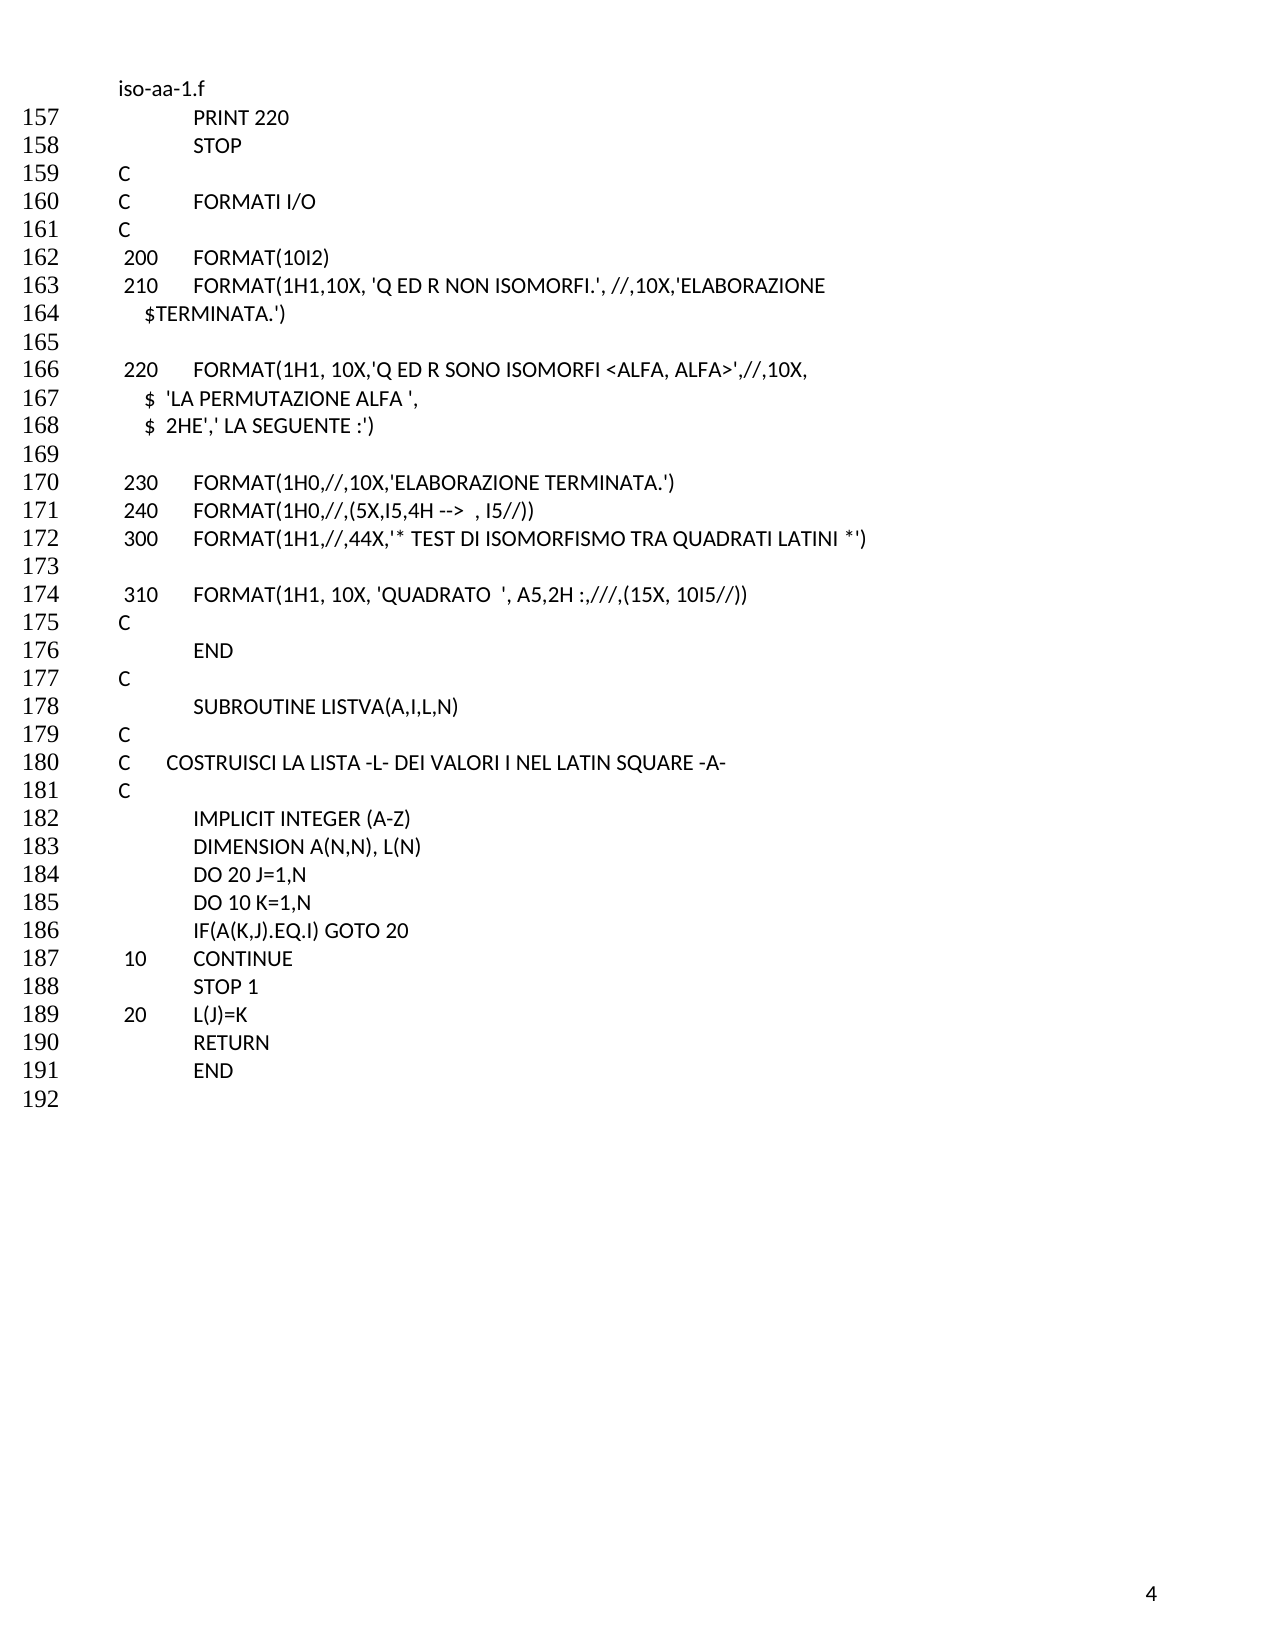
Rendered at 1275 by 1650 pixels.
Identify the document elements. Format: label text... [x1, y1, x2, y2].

text C [118, 216, 1157, 243]
text STOP [118, 131, 1157, 159]
text DO 20 J=1,N [118, 860, 1157, 888]
text DO 10 K=1,N [118, 888, 1157, 916]
text C [118, 159, 1157, 187]
text C [118, 720, 1157, 748]
text END [118, 636, 1157, 664]
text $ 2HE',' LA SEGUENTE :') [118, 412, 1157, 440]
text 200 FORMAT(10I2) [118, 243, 1157, 272]
text 10 CONTINUE [118, 944, 1157, 972]
text 300 FORMAT(1H1,//,44X,'* TEST DI ISOMORFISMO TRA QUADRATI LATINI *') [118, 524, 1157, 552]
text C [118, 776, 1157, 804]
text IMPLICIT INTEGER (A-Z) [118, 804, 1157, 832]
text SUBROUTINE LISTVA(A,I,L,N) [118, 692, 1157, 720]
text C FORMATI I/O [118, 187, 1157, 216]
text 20 L(J)=K [118, 1000, 1157, 1028]
text PRINT 220 [118, 103, 1157, 131]
text 210 FORMAT(1H1,10X, 'Q ED R NON ISOMORFI.', //,10X,'ELABORAZIONE [118, 272, 1157, 299]
text 220 FORMAT(1H1, 10X,'Q ED R SONO ISOMORFI <ALFA, ALFA>',//,10X, [118, 356, 1157, 384]
text C COSTRUISCI LA LISTA -L- DEI VALORI I NEL LATIN SQUARE -A- [118, 748, 1157, 776]
text IF(A(K,J).EQ.I) GOTO 20 [118, 916, 1157, 944]
text DIMENSION A(N,N), L(N) [118, 832, 1157, 860]
text 230 FORMAT(1H0,//,10X,'ELABORAZIONE TERMINATA.') [118, 468, 1157, 496]
text 240 FORMAT(1H0,//,(5X,I5,4H --> , I5//)) [118, 496, 1157, 524]
text $TERMINATA.') [118, 299, 1157, 328]
text END [118, 1056, 1157, 1084]
text C [118, 608, 1157, 636]
text RETURN [118, 1028, 1157, 1056]
text 310 FORMAT(1H1, 10X, 'QUADRATO ', A5,2H :,///,(15X, 10I5//)) [118, 580, 1157, 608]
text $ 'LA PERMUTAZIONE ALFA ', [118, 384, 1157, 412]
text C [118, 664, 1157, 692]
text STOP 1 [118, 972, 1157, 1000]
